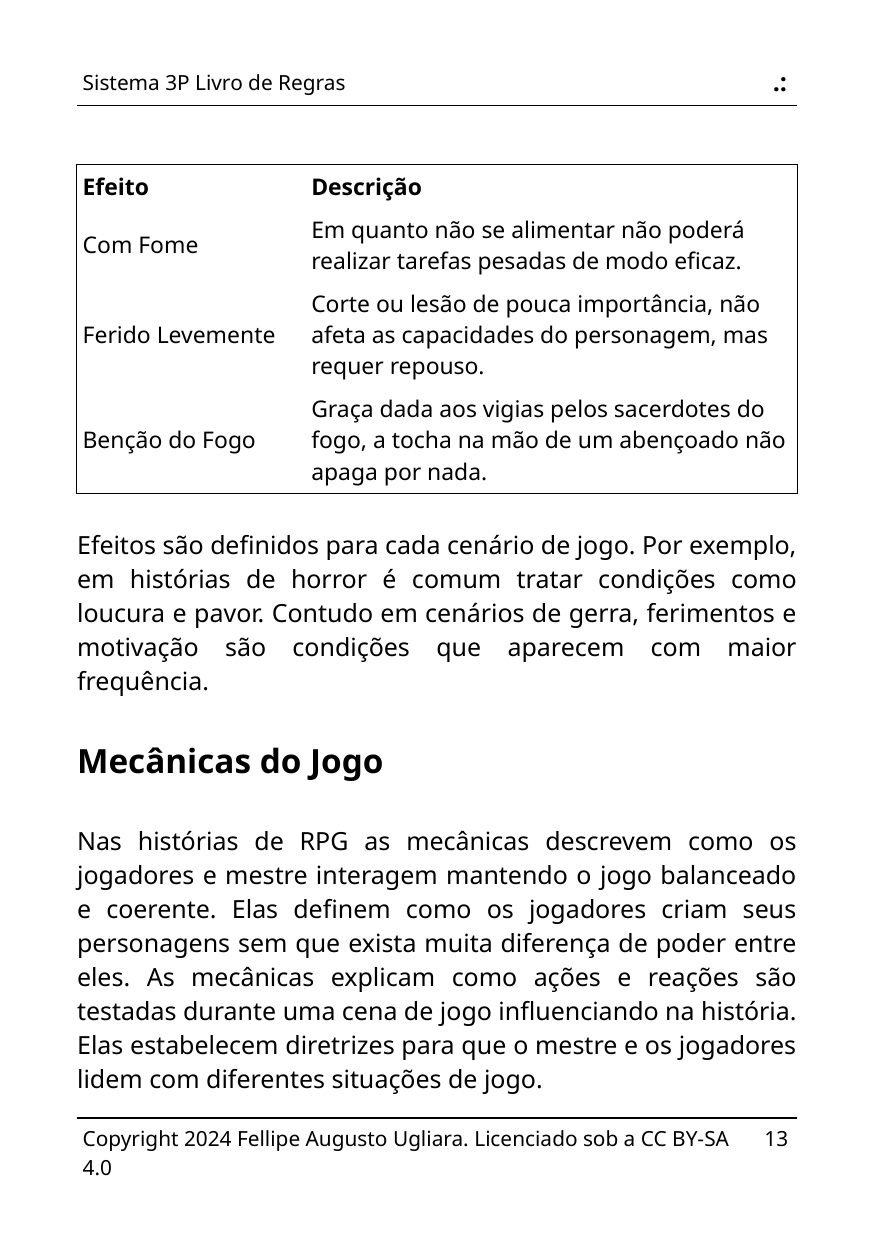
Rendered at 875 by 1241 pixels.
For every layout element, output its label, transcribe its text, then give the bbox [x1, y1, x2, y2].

table_cell Em quanto não se alimentar não poderá realizar tarefas pesadas de modo eficaz. [305, 208, 797, 282]
text Nas histórias de RPG as mecânicas descrevem como os jogadores e mestre interagem mantendo o jogo balanceado e coerente. Elas definem como os jogadores criam seus personagens sem que exista muita diferença de poder entre eles. As mecânicas explicam como ações e reações são testadas durante uma cena de jogo influenciando na história. Elas estabelecem diretrizes para que o mestre e os jogadores lidem com diferentes situações de jogo. [77, 823, 797, 1096]
text Efeitos são definidos para cada cenário de jogo. Por exemplo, em histórias de horror é comum tratar condições como loucura e pavor. Contudo em cenários de gerra, ferimentos e motivação são condições que aparecem com maior frequência. [77, 527, 797, 698]
table_header Efeito [77, 165, 305, 208]
table_cell Graça dada aos vigias pelos sacerdotes do fogo, a tocha na mão de um abençoado não apaga por nada. [305, 387, 797, 492]
table_cell Com Fome [77, 208, 305, 282]
subtitle Mecânicas do Jogo [77, 738, 797, 783]
table_header Descrição [305, 165, 797, 208]
table_cell Benção do Fogo [77, 387, 305, 492]
table_cell Ferido Levemente [77, 282, 305, 387]
table_cell Corte ou lesão de pouca importância, não afeta as capacidades do personagem, mas requer repouso. [305, 282, 797, 387]
